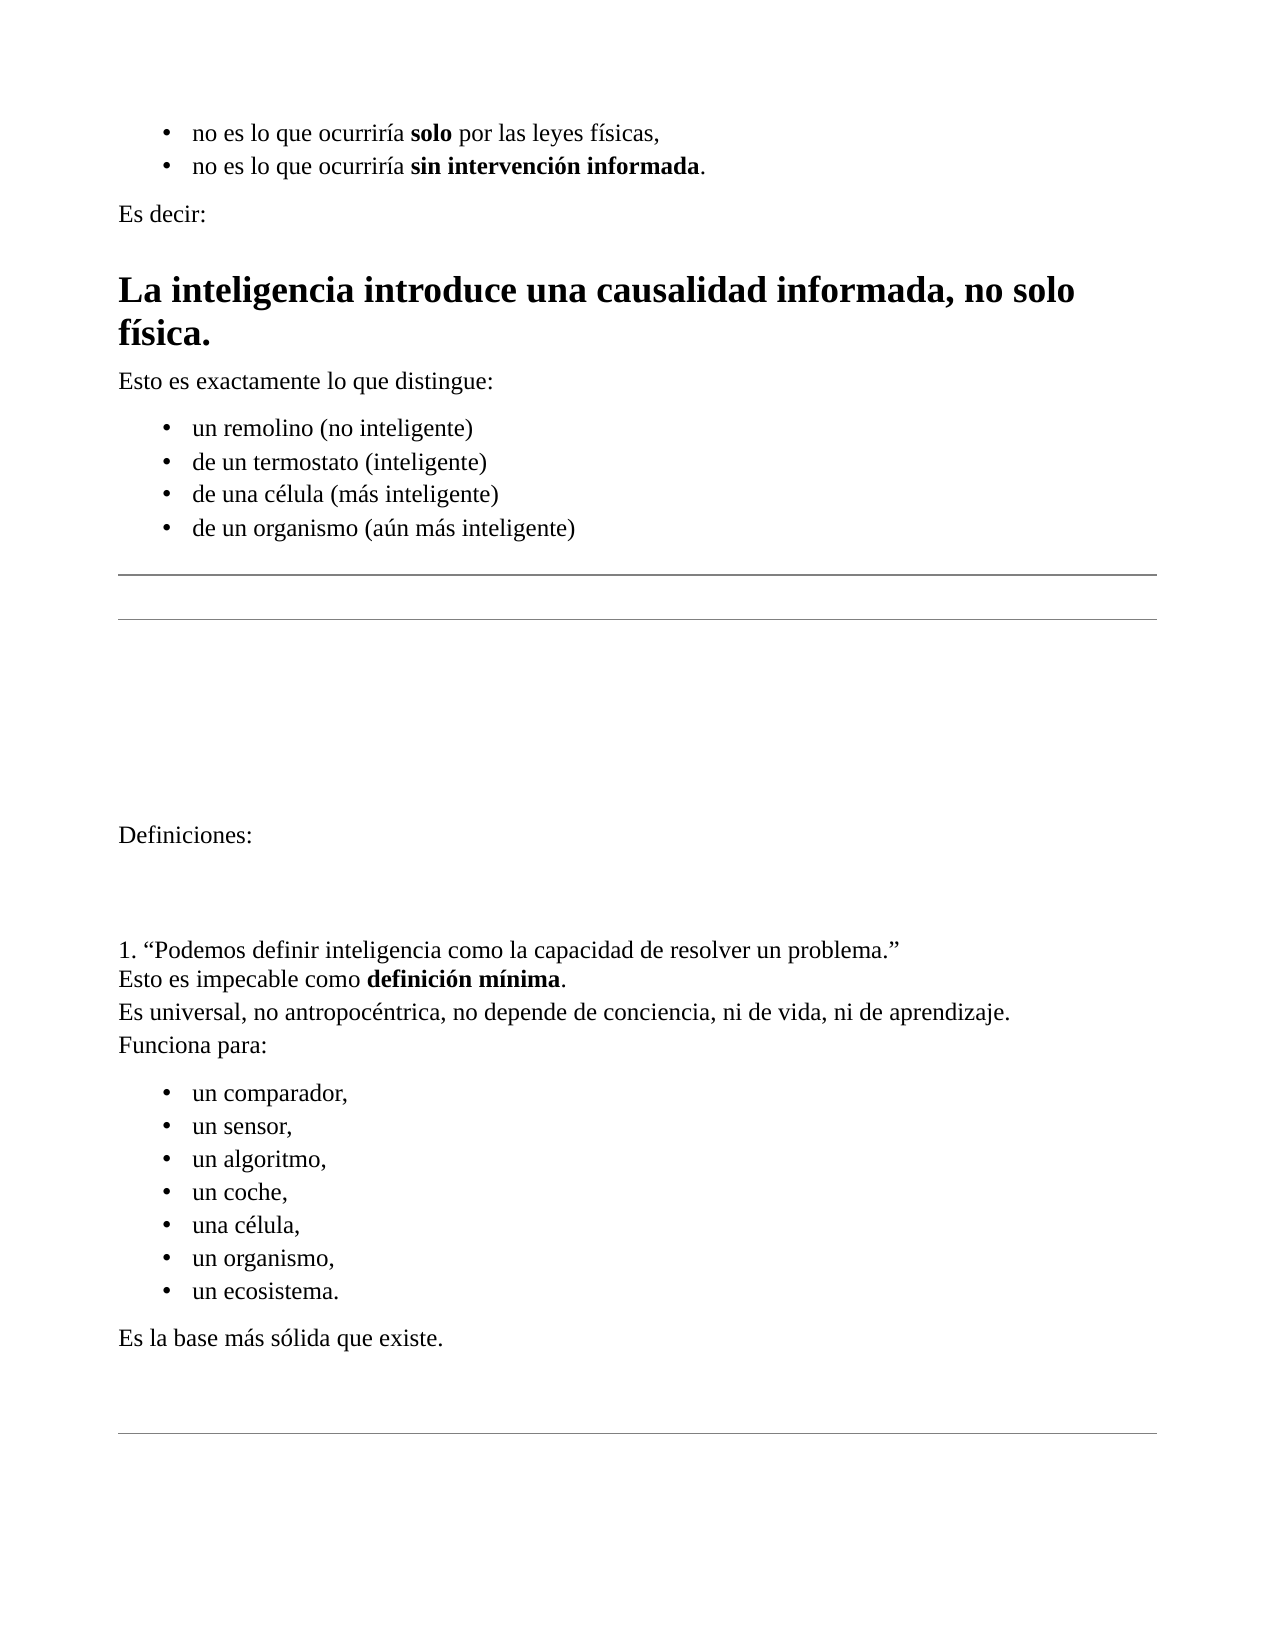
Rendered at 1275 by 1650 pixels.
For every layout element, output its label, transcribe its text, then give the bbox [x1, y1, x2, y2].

text 1. “Podemos definir inteligencia como la capacidad de resolver un problema.” [118, 935, 1157, 964]
list un ecosistema. [162, 1276, 1157, 1304]
text Esto es impecable como definición mínima. Es universal, no antropocéntrica, no depende de conciencia, ni de vida, ni de aprendizaje. Funciona para: [118, 964, 1157, 1059]
text Esto es exactamente lo que distingue: [118, 366, 1157, 395]
list no es lo que ocurriría solo por las leyes físicas, [162, 118, 1157, 147]
text Es la base más sólida que existe. [118, 1323, 1157, 1352]
list de una célula (más inteligente) [162, 479, 1157, 508]
list un comparador, [162, 1078, 1157, 1106]
list un remolino (no inteligente) [162, 413, 1157, 442]
list de un organismo (aún más inteligente) [162, 513, 1157, 541]
text Definiciones: [118, 820, 1157, 849]
list no es lo que ocurriría sin intervención informada. [162, 151, 1157, 180]
list de un termostato (inteligente) [162, 447, 1157, 475]
list una célula, [162, 1210, 1157, 1238]
list un coche, [162, 1177, 1157, 1206]
list un organismo, [162, 1243, 1157, 1272]
subtitle La inteligencia introduce una causalidad informada, no solo física. [118, 267, 1157, 353]
list un algoritmo, [162, 1144, 1157, 1172]
text Es decir: [118, 199, 1157, 227]
list un sensor, [162, 1111, 1157, 1139]
